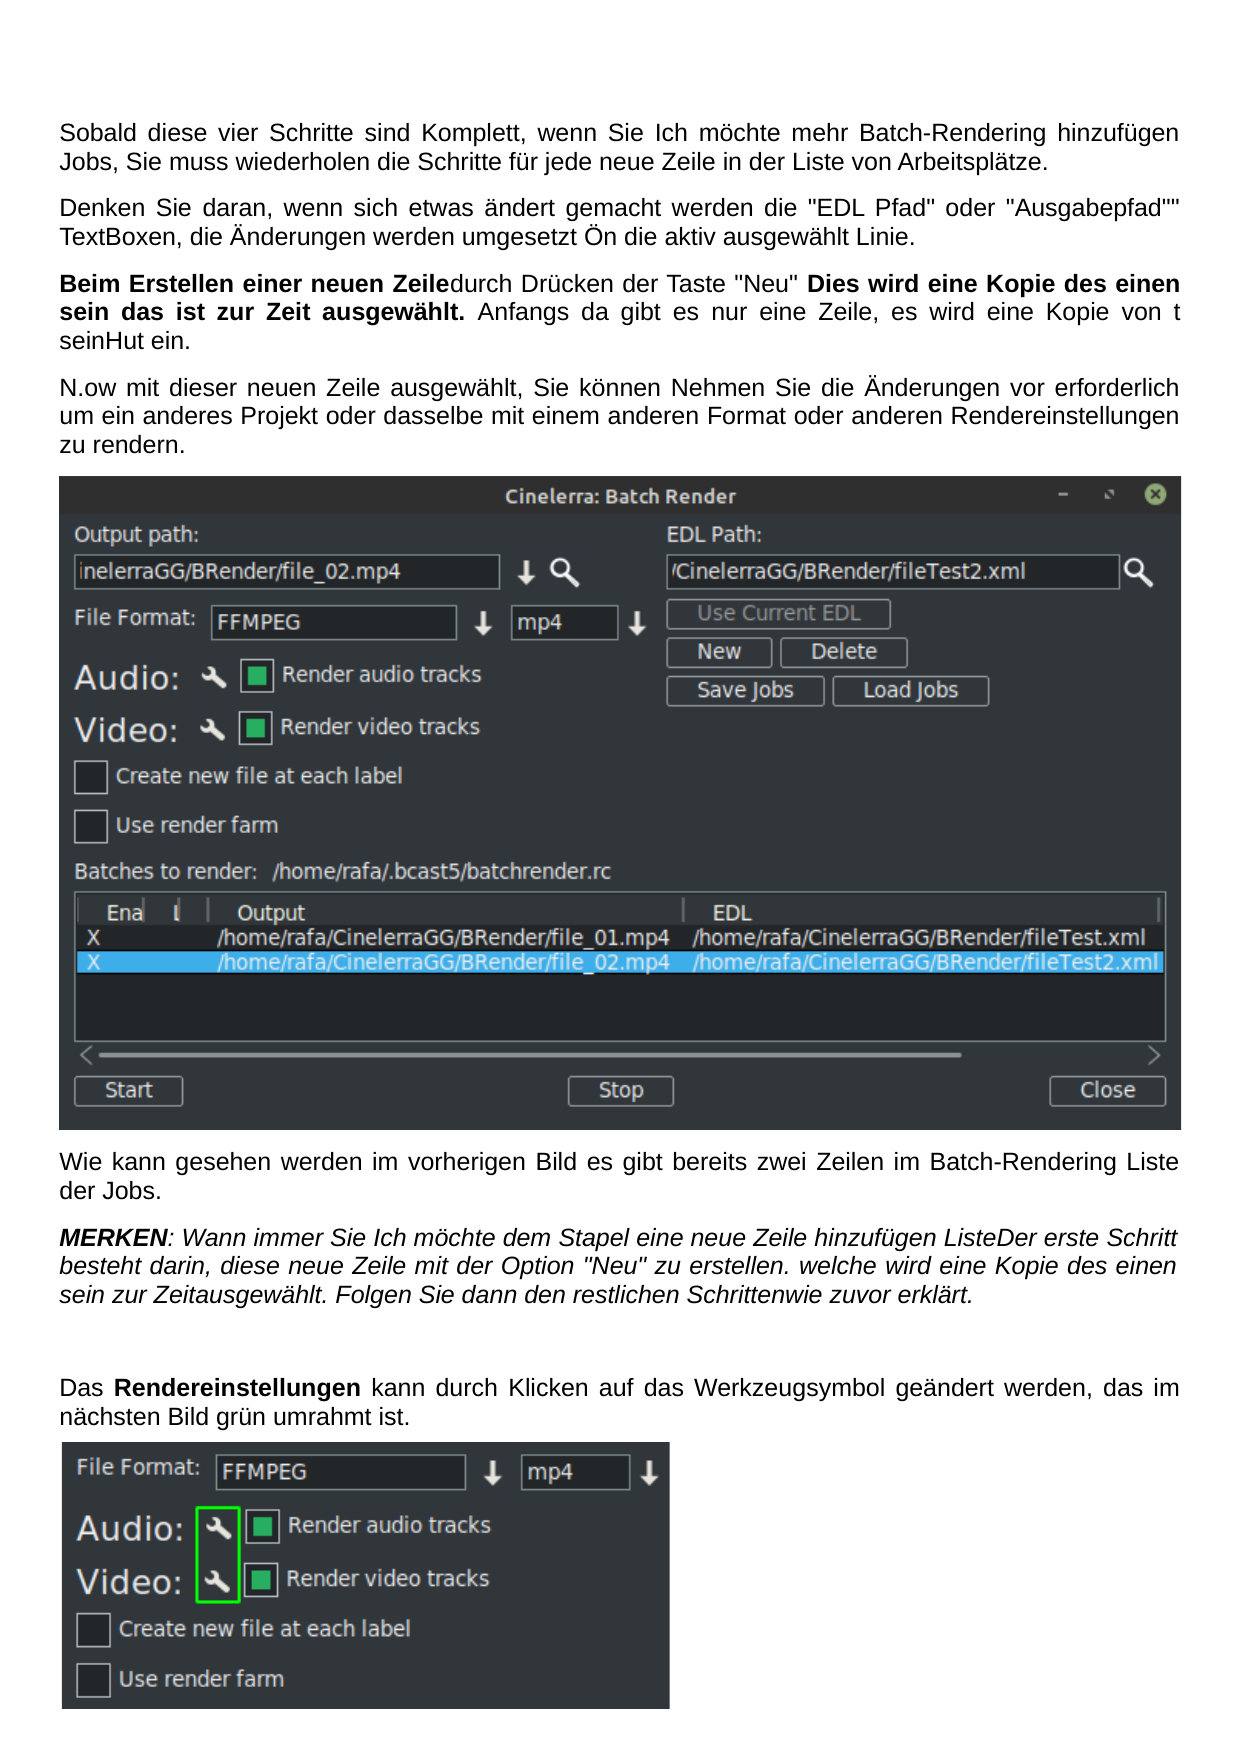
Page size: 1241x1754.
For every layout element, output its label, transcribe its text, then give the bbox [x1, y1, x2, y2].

text Beim Erstellen einer neuen Zeiledurch Drücken der Taste "Neu" Dies wird eine Kopie des einen sein das ist zur Zeit ausgewählt. Anfangs da gibt es nur eine Zeile, es wird eine Kopie von t seinHut ein. [59, 268, 1181, 355]
text MERKEN: Wann immer Sie Ich möchte dem Stapel eine neue Zeile hinzufügen ListeDer erste Schritt besteht darin, diese neue Zeile mit der Option "Neu" zu erstellen. welche wird eine Kopie des einen sein zur Zeitausgewählt. Folgen Sie dann den restlichen Schrittenwie zuvor erklärt. [59, 1223, 1181, 1309]
text N.ow mit dieser neuen Zeile ausgewählt, Sie können Nehmen Sie die Änderungen vor erforderlich um ein anderes Projekt oder dasselbe mit einem anderen Format oder anderen Rendereinstellungen zu rendern. [59, 372, 1181, 459]
picture [61, 1442, 670, 1709]
text Sobald diese vier Schritte sind Komplett, wenn Sie Ich möchte mehr Batch-Rendering hinzufügen Jobs, Sie muss wiederholen die Schritte für jede neue Zeile in der Liste von Arbeitsplätze. [59, 118, 1181, 176]
text Denken Sie daran, wenn sich etwas ändert gemacht werden die "EDL Pfad" oder "Ausgabepfad"" TextBoxen, die Änderungen werden umgesetzt Ön die aktiv ausgewählt Linie. [59, 193, 1181, 251]
text Wie kann gesehen werden im vorherigen Bild es gibt bereits zwei Zeilen im Batch-Rendering Liste der Jobs. [59, 1130, 1181, 1205]
picture [59, 476, 1182, 1130]
text Das Rendereinstellungen kann durch Klicken auf das Werkzeugsymbol geändert werden, das im nächsten Bild grün umrahmt ist. [59, 1373, 1181, 1431]
